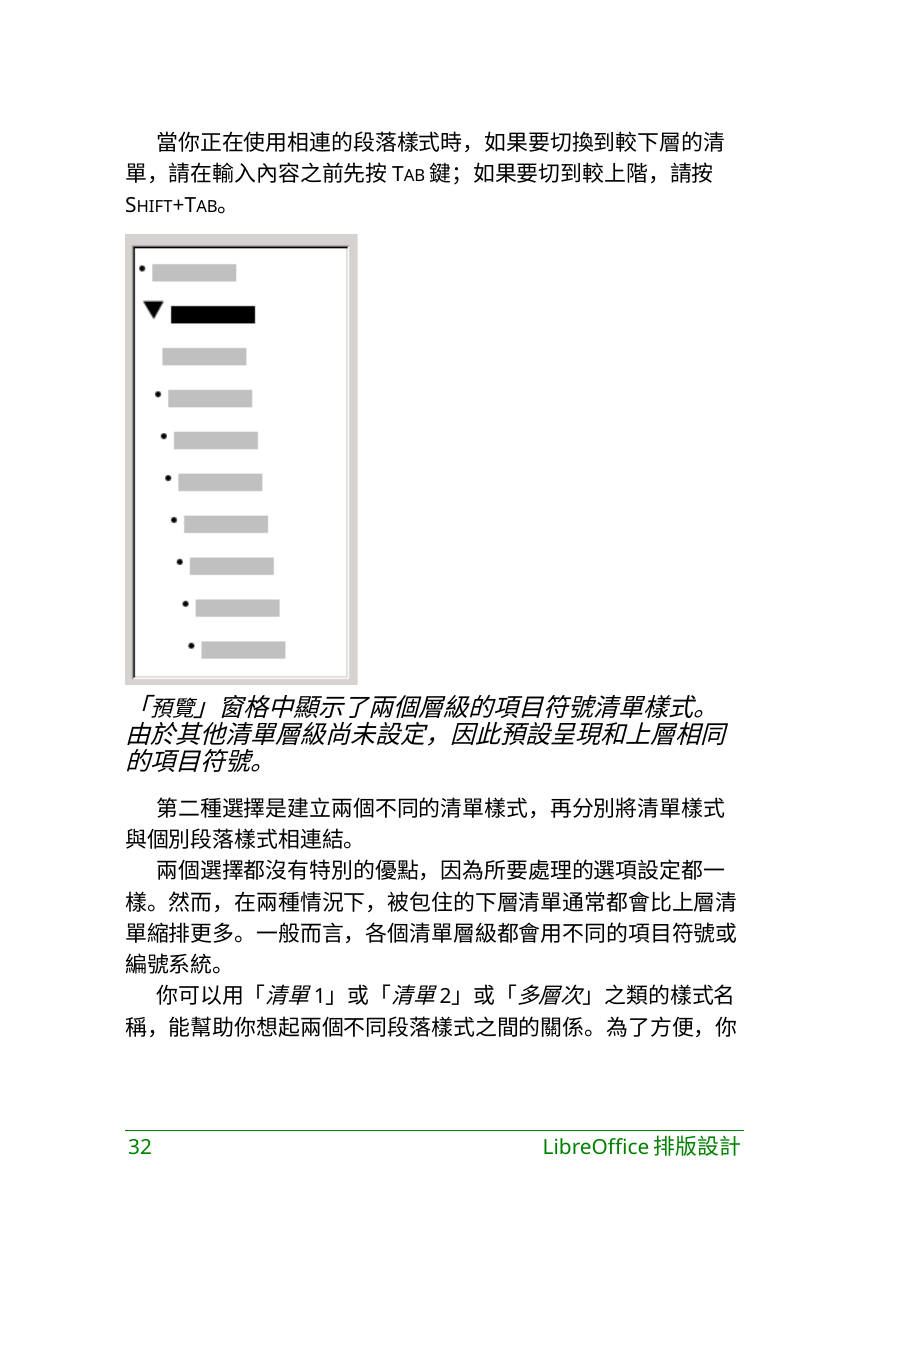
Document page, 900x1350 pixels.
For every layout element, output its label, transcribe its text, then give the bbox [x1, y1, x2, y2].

table_header [125, 234, 744, 686]
text 你可以用「清單1」或「清單2」或「多層次」之類的樣式名稱，能幫助你想起兩個不同段落樣式之間的關係。為了方便，你 [125, 979, 744, 1041]
table_cell 「預覽」窗格中顯示了兩個層級的項目符號清單樣式。由於其他清單層級尚未設定，因此預設呈現和上層相同的項目符號。 [125, 686, 744, 776]
text 兩個選擇都沒有特別的優點，因為所要處理的選項設定都一樣。然而，在兩種情況下，被包住的下層清單通常都會比上層清單縮排更多。一般而言，各個清單層級都會用不同的項目符號或編號系統。 [125, 854, 744, 979]
text 當你正在使用相連的段落樣式時，如果要切換到較下層的清單，請在輸入內容之前先按Tab鍵；如果要切到較上階，請按Shift+Tab。 [125, 125, 744, 219]
text 第二種選擇是建立兩個不同的清單樣式，再分別將清單樣式與個別段落樣式相連結。 [125, 791, 744, 854]
picture [125, 234, 358, 685]
